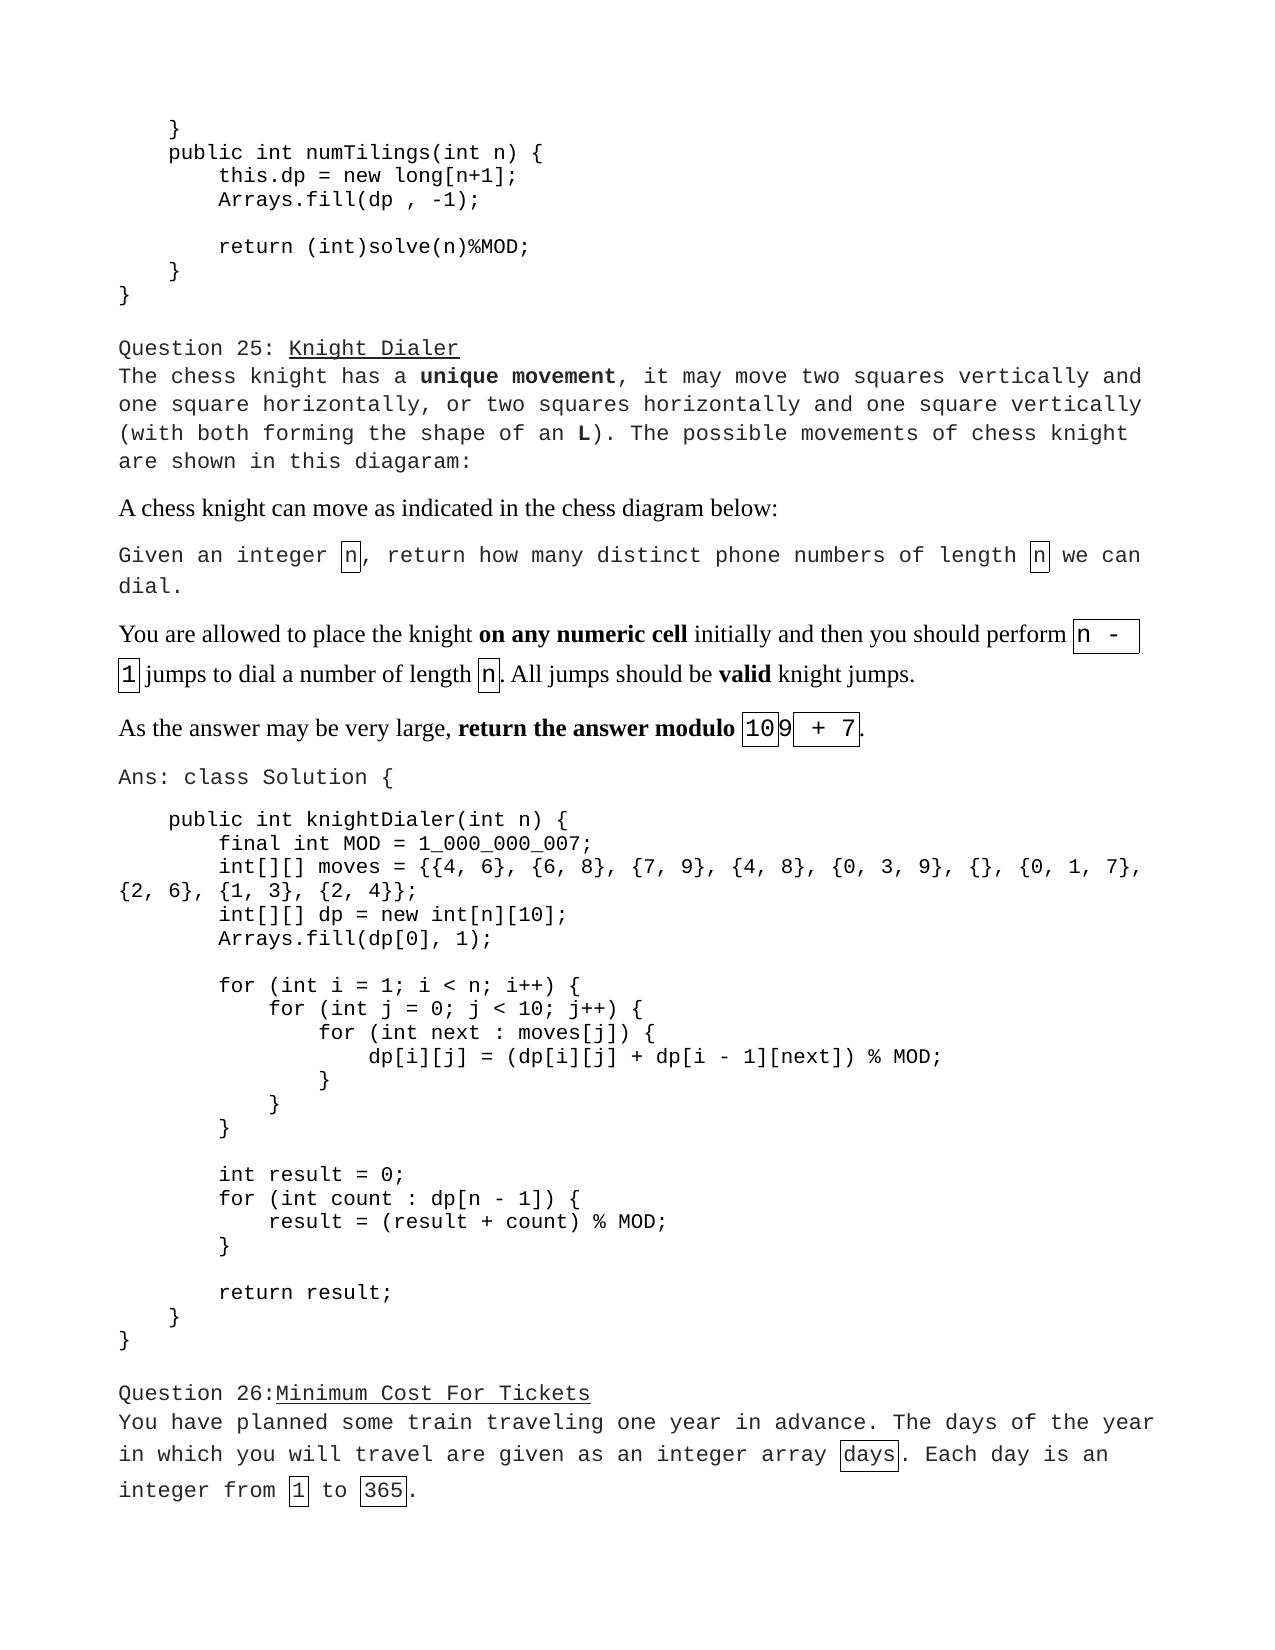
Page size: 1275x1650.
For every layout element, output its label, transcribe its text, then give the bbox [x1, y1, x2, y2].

text . [860, 712, 1157, 747]
text for (int j = 0; j < 10; j++) { [118, 998, 1157, 1022]
text final int MOD = 1_000_000_007; [118, 833, 1157, 857]
text A chess knight can move as indicated in the chess diagram below: [118, 493, 1157, 522]
text } [118, 284, 1157, 307]
text } [118, 1093, 1157, 1117]
text Ans: class Solution { [118, 766, 1157, 791]
text dp[i][j] = (dp[i][j] + dp[i - 1][next]) % MOD; [118, 1046, 1157, 1069]
text 10 [743, 713, 778, 746]
text 9 [779, 712, 793, 747]
text return (int)solve(n)%MOD; [118, 236, 1157, 260]
text } [118, 1306, 1157, 1329]
text for (int i = 1; i < n; i++) { [118, 975, 1157, 998]
text for (int next : moves[j]) { [118, 1022, 1157, 1046]
text return result; [118, 1282, 1157, 1306]
text } [118, 1117, 1157, 1140]
text As the answer may be very large, return the answer modulo [118, 712, 742, 747]
text } [118, 1235, 1157, 1258]
text Given an integer n, return how many distinct phone numbers of length n we can dial. [118, 541, 1157, 600]
text this.dp = new long[n+1]; [118, 165, 1157, 189]
text for (int count : dp[n - 1]) { [118, 1188, 1157, 1211]
text Question 25: Knight Dialer The chess knight has a unique movement, it may move two squares vertically and one square horizontally, or two squares horizontally and one square vertically (with both forming the shape of an L). The possible movements of chess knight are shown in this diagaram: [118, 337, 1157, 475]
text public int knightDialer(int n) { [118, 809, 1157, 833]
text Question 26:Minimum Cost For Tickets You have planned some train traveling one year in advance. The days of the year in which you will travel are given as an integer array days. Each day is an integer from 1 to 365. [118, 1383, 1157, 1507]
text int[][] dp = new int[n][10]; [118, 904, 1157, 927]
text Arrays.fill(dp , -1); [118, 189, 1157, 213]
text } [118, 118, 1157, 142]
text result = (result + count) % MOD; [118, 1211, 1157, 1235]
text You are allowed to place the knight on any numeric cell initially and then you should perform n - 1 jumps to dial a number of length n. All jumps should be valid knight jumps. [118, 619, 1157, 692]
text int result = 0; [118, 1164, 1157, 1188]
text } [118, 1329, 1157, 1353]
text Arrays.fill(dp[0], 1); [118, 927, 1157, 951]
text public int numTilings(int n) { [118, 142, 1157, 165]
text int[][] moves = {{4, 6}, {6, 8}, {7, 9}, {4, 8}, {0, 3, 9}, {}, {0, 1, 7}, {2, 6}, {1, 3}, {2, 4}}; [118, 857, 1157, 904]
text } [118, 1069, 1157, 1093]
text } [118, 260, 1157, 284]
text + 7 [794, 713, 859, 746]
